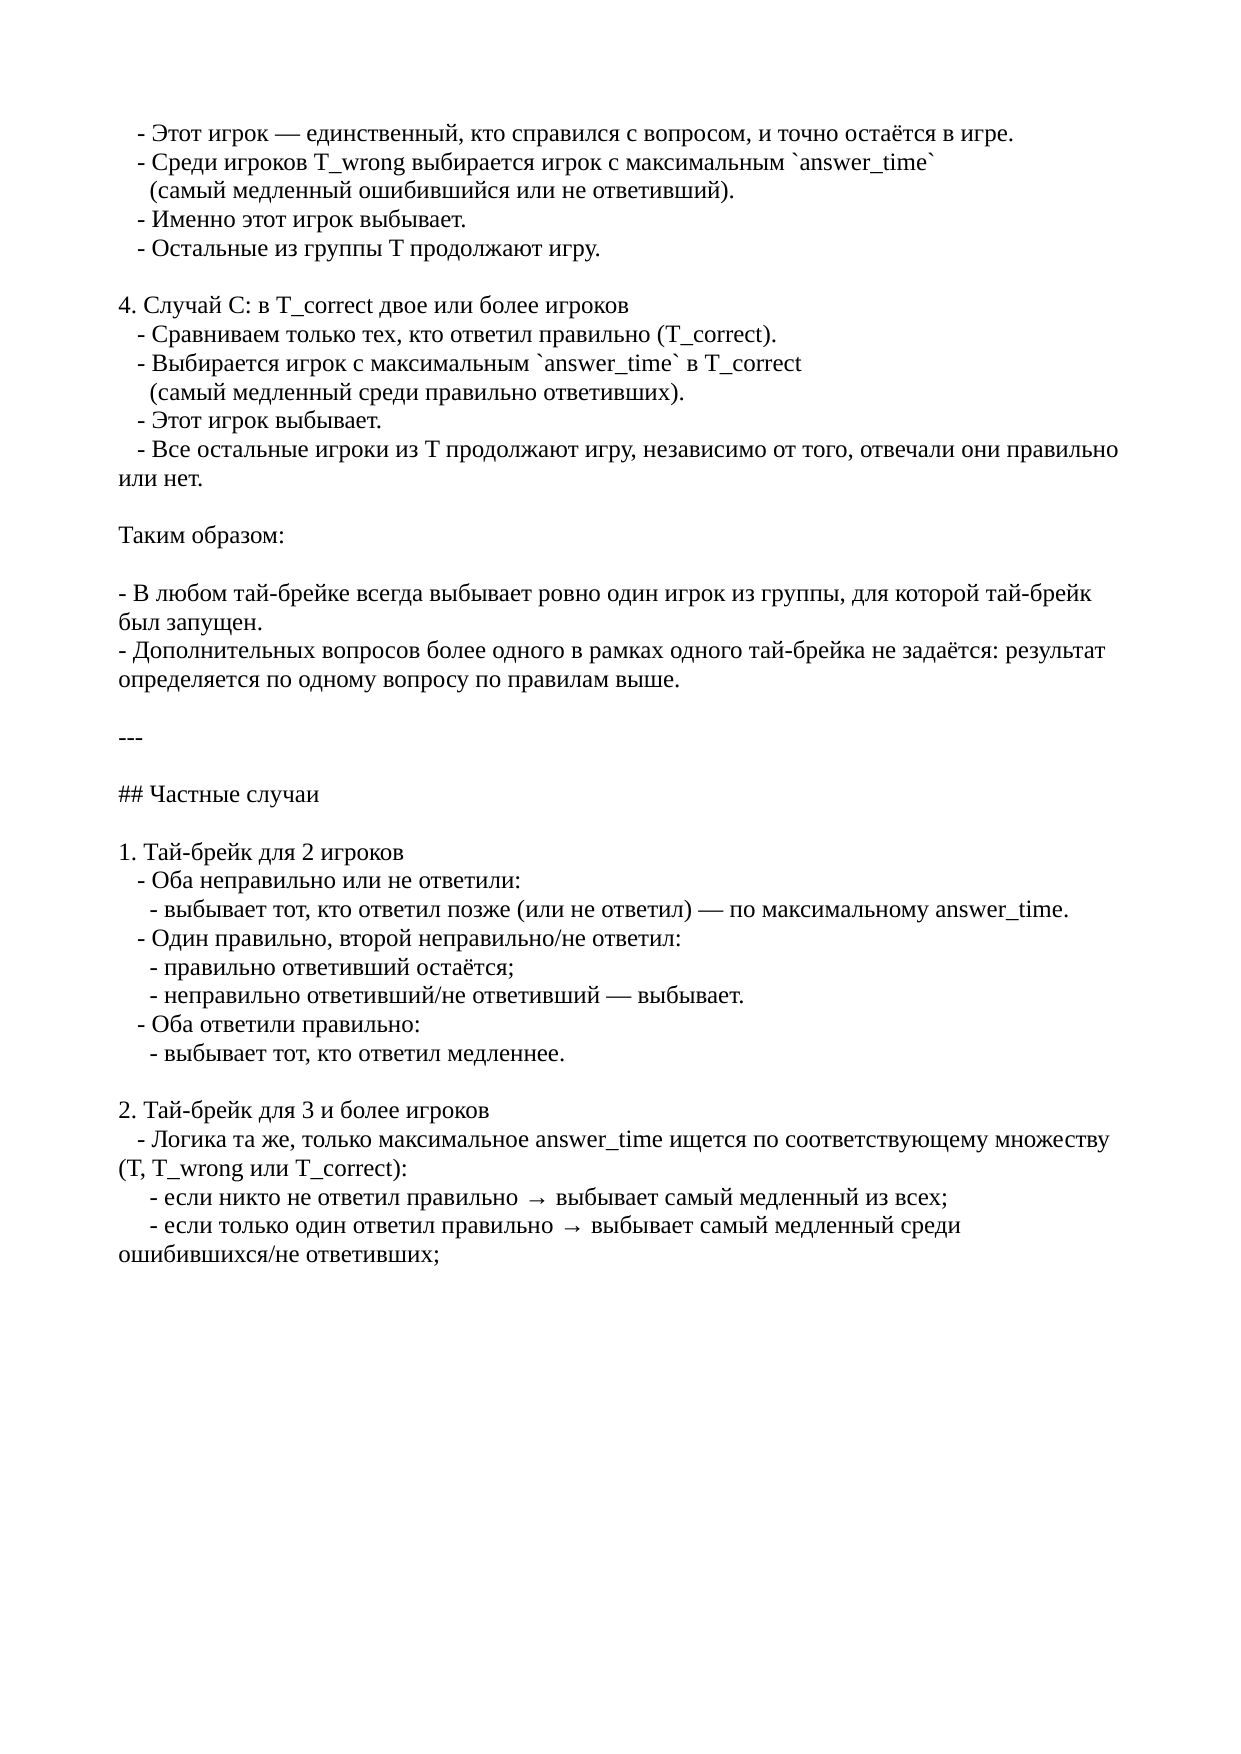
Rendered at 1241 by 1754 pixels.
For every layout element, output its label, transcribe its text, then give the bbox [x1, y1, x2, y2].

text - Выбирается игрок с максимальным `answer_time` в T_correct [118, 348, 1122, 377]
text - Все остальные игроки из T продолжают игру, независимо от того, отвечали они правильно или нет. [118, 434, 1122, 492]
text - Этот игрок выбывает. [118, 406, 1122, 434]
text - В любом тай-брейке всегда выбывает ровно один игрок из группы, для которой тай-брейк был запущен. [118, 578, 1122, 636]
text (самый медленный среди правильно ответивших). [118, 377, 1122, 406]
text - Дополнительных вопросов более одного в рамках одного тай-брейка не задаётся: результат определяется по одному вопросу по правилам выше. [118, 636, 1122, 693]
text - Среди игроков T_wrong выбирается игрок с максимальным `answer_time` [118, 147, 1122, 176]
text - Логика та же, только максимальное answer_time ищется по соответствующему множеству (T, T_wrong или T_correct): [118, 1124, 1122, 1182]
text - Оба неправильно или не ответили: [118, 866, 1122, 894]
text - выбывает тот, кто ответил позже (или не ответил) — по максимальному answer_time. [118, 894, 1122, 923]
text (самый медленный ошибившийся или не ответивший). [118, 176, 1122, 204]
text Таким образом: [118, 521, 1122, 549]
text - Этот игрок — единственный, кто справился с вопросом, и точно остаётся в игре. [118, 118, 1122, 147]
text 2. Тай-брейк для 3 и более игроков [118, 1096, 1122, 1124]
text 1. Тай-брейк для 2 игроков [118, 837, 1122, 866]
text - выбывает тот, кто ответил медленнее. [118, 1038, 1122, 1067]
text - Сравниваем только тех, кто ответил правильно (T_correct). [118, 319, 1122, 348]
text - если никто не ответил правильно → выбывает самый медленный из всех; [118, 1182, 1122, 1211]
text ## Частные случаи [118, 779, 1122, 808]
text - правильно ответивший остаётся; [118, 952, 1122, 981]
text - неправильно ответивший/не ответивший — выбывает. [118, 981, 1122, 1009]
text --- [118, 722, 1122, 751]
text - Остальные из группы T продолжают игру. [118, 233, 1122, 262]
text - Один правильно, второй неправильно/не ответил: [118, 923, 1122, 952]
text - Оба ответили правильно: [118, 1009, 1122, 1038]
text - если только один ответил правильно → выбывает самый медленный среди ошибившихся/не ответивших; [118, 1211, 1122, 1268]
text 4. Случай C: в T_correct двое или более игроков [118, 291, 1122, 319]
text - Именно этот игрок выбывает. [118, 204, 1122, 233]
